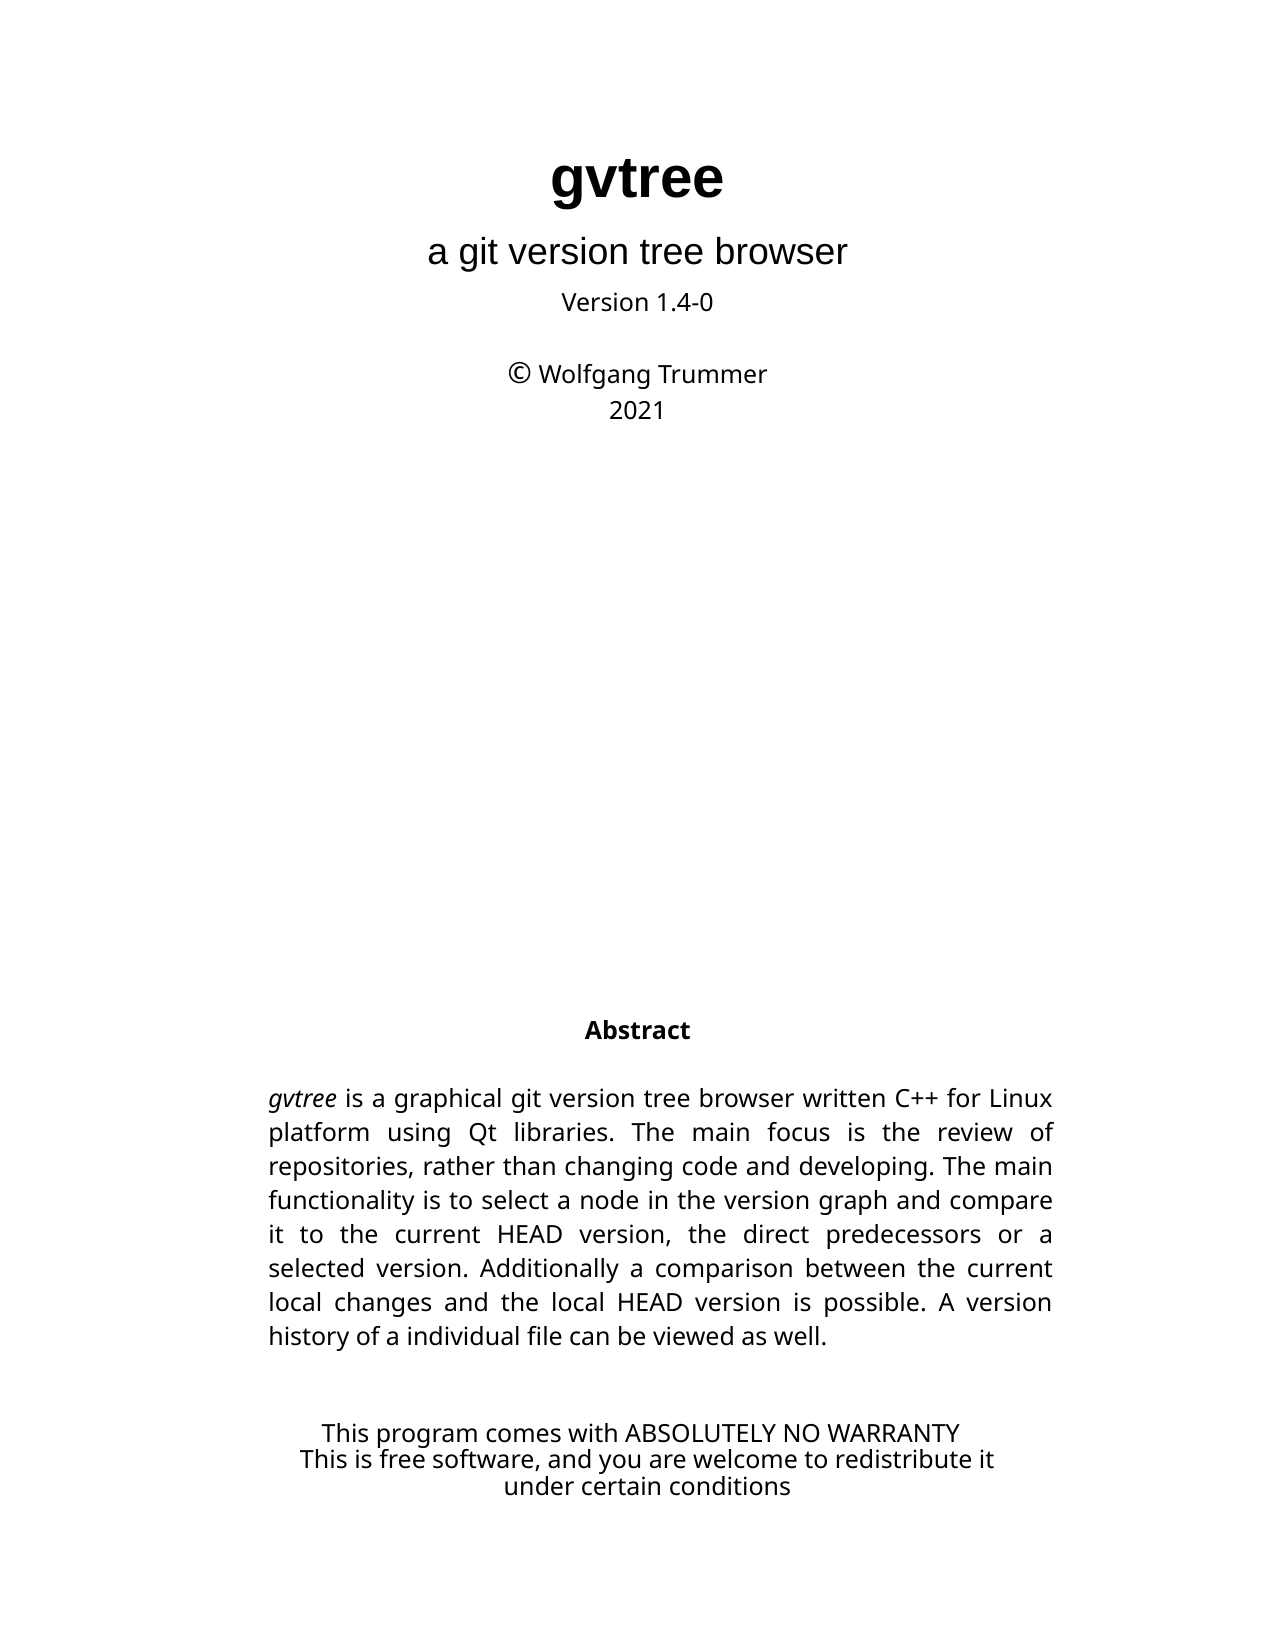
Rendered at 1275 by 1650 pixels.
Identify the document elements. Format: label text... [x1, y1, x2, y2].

text 2021 [118, 392, 1157, 426]
text gvtree is a graphical git version tree browser written C++ for Linux platform using Qt libraries. The main focus is the review of repositories, rather than changing code and developing. The main functionality is to select a node in the version graph and compare it to the current HEAD version, the direct predecessors or a selected version. Additionally a comparison between the current local changes and the local HEAD version is possible. A version history of a individual file can be viewed as well. [268, 1081, 1054, 1353]
title gvtree [118, 143, 1157, 210]
text © Wolfgang Trummer [118, 353, 1157, 392]
text Abstract [118, 1012, 1157, 1047]
text This program comes with ABSOLUTELY NO WARRANTY This is free software, and you are welcome to redistribute it under certain conditions [118, 1421, 1157, 1527]
text Version 1.4-0 [118, 284, 1157, 319]
subtitle a git version tree browser [118, 229, 1157, 272]
